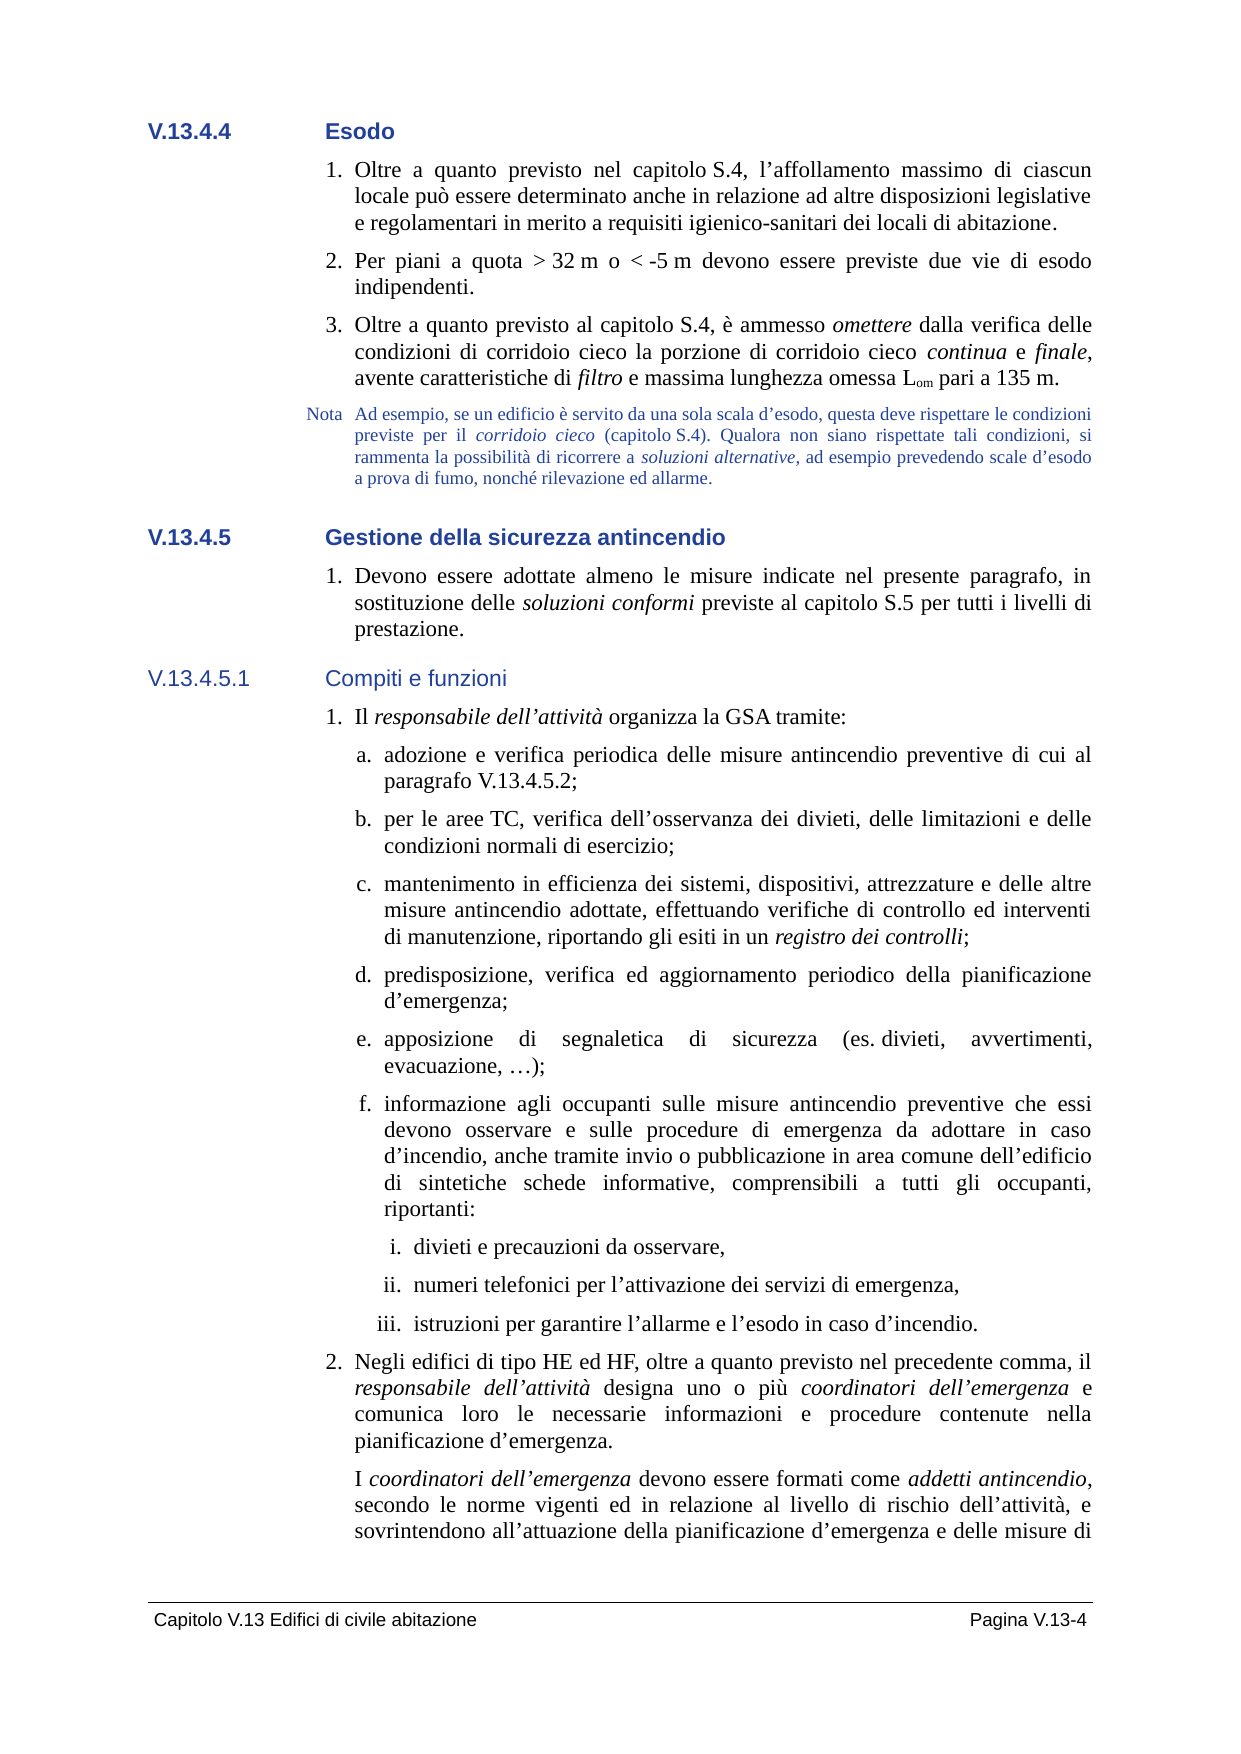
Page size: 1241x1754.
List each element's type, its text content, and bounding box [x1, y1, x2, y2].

list Oltre a quanto previsto nel capitolo S.4, l’affollamento massimo di ciascun locale può essere determinato anche in relazione ad altre disposizioni legislative e regolamentari in merito a requisiti igienico-sanitari dei locali di abitazione. [342, 156, 1093, 235]
list informazione agli occupanti sulle misure antincendio preventive che essi devono osservare e sulle procedure di emergenza da adottare in caso d’incendio, anche tramite invio o pubblicazione in area comune dell’edificio di sintetiche schede informative, comprensibili a tutti gli occupanti, riportanti: [372, 1090, 1093, 1222]
subtitle Compiti e funzioni [148, 665, 1093, 691]
list Oltre a quanto previsto al capitolo S.4, è ammesso omettere dalla verifica delle condizioni di corridoio cieco la porzione di corridoio cieco continua e finale, avente caratteristiche di filtro e massima lunghezza omessa Lom pari a 135 m. [342, 312, 1093, 391]
list apposizione di segnaletica di sicurezza (es. divieti, avvertimenti, evacuazione, …); [372, 1025, 1093, 1078]
subtitle Gestione della sicurezza antincendio [148, 524, 1093, 550]
list I coordinatori dell’emergenza devono essere formati come addetti antincendio, secondo le norme vigenti ed in relazione al livello di rischio dell’attività, e sovrintendono all’attuazione della pianificazione d’emergenza e delle misure di [342, 1465, 1093, 1544]
list Il responsabile dell’attività organizza la GSA tramite: [342, 703, 1093, 729]
list Ad esempio, se un edificio è servito da una sola scala d’esodo, questa deve rispettare le condizioni previste per il corridoio cieco (capitolo S.4). Qualora non siano rispettate tali condizioni, si rammenta la possibilità di ricorrere a soluzioni alternative, ad esempio prevedendo scale d’esodo a prova di fumo, nonché rilevazione ed allarme. [342, 402, 1093, 489]
list mantenimento in efficienza dei sistemi, dispositivi, attrezzature e delle altre misure antincendio adottate, effettuando verifiche di controllo ed interventi di manutenzione, riportando gli esiti in un registro dei controlli; [372, 870, 1093, 949]
list Devono essere adottate almeno le misure indicate nel presente paragrafo, in sostituzione delle soluzioni conformi previste al capitolo S.5 per tutti i livelli di prestazione. [342, 562, 1093, 641]
list predisposizione, verifica ed aggiornamento periodico della pianificazione d’emergenza; [372, 961, 1093, 1013]
list Per piani a quota > 32 m o < -5 m devono essere previste due vie di esodo indipendenti. [342, 247, 1093, 300]
subtitle Esodo [148, 118, 1093, 144]
list divieti e precauzioni da osservare, [402, 1233, 1093, 1260]
list istruzioni per garantire l’allarme e l’esodo in caso d’incendio. [402, 1309, 1093, 1336]
list Negli edifici di tipo HE ed HF, oltre a quanto previsto nel precedente comma, il responsabile dell’attività designa uno o più coordinatori dell’emergenza e comunica loro le necessarie informazioni e procedure contenute nella pianificazione d’emergenza. [342, 1348, 1093, 1453]
list per le aree TC, verifica dell’osservanza dei divieti, delle limitazioni e delle condizioni normali di esercizio; [372, 806, 1093, 858]
list numeri telefonici per l’attivazione dei servizi di emergenza, [402, 1271, 1093, 1298]
list adozione e verifica periodica delle misure antincendio preventive di cui al paragrafo V.13.4.5.2; [372, 741, 1093, 794]
